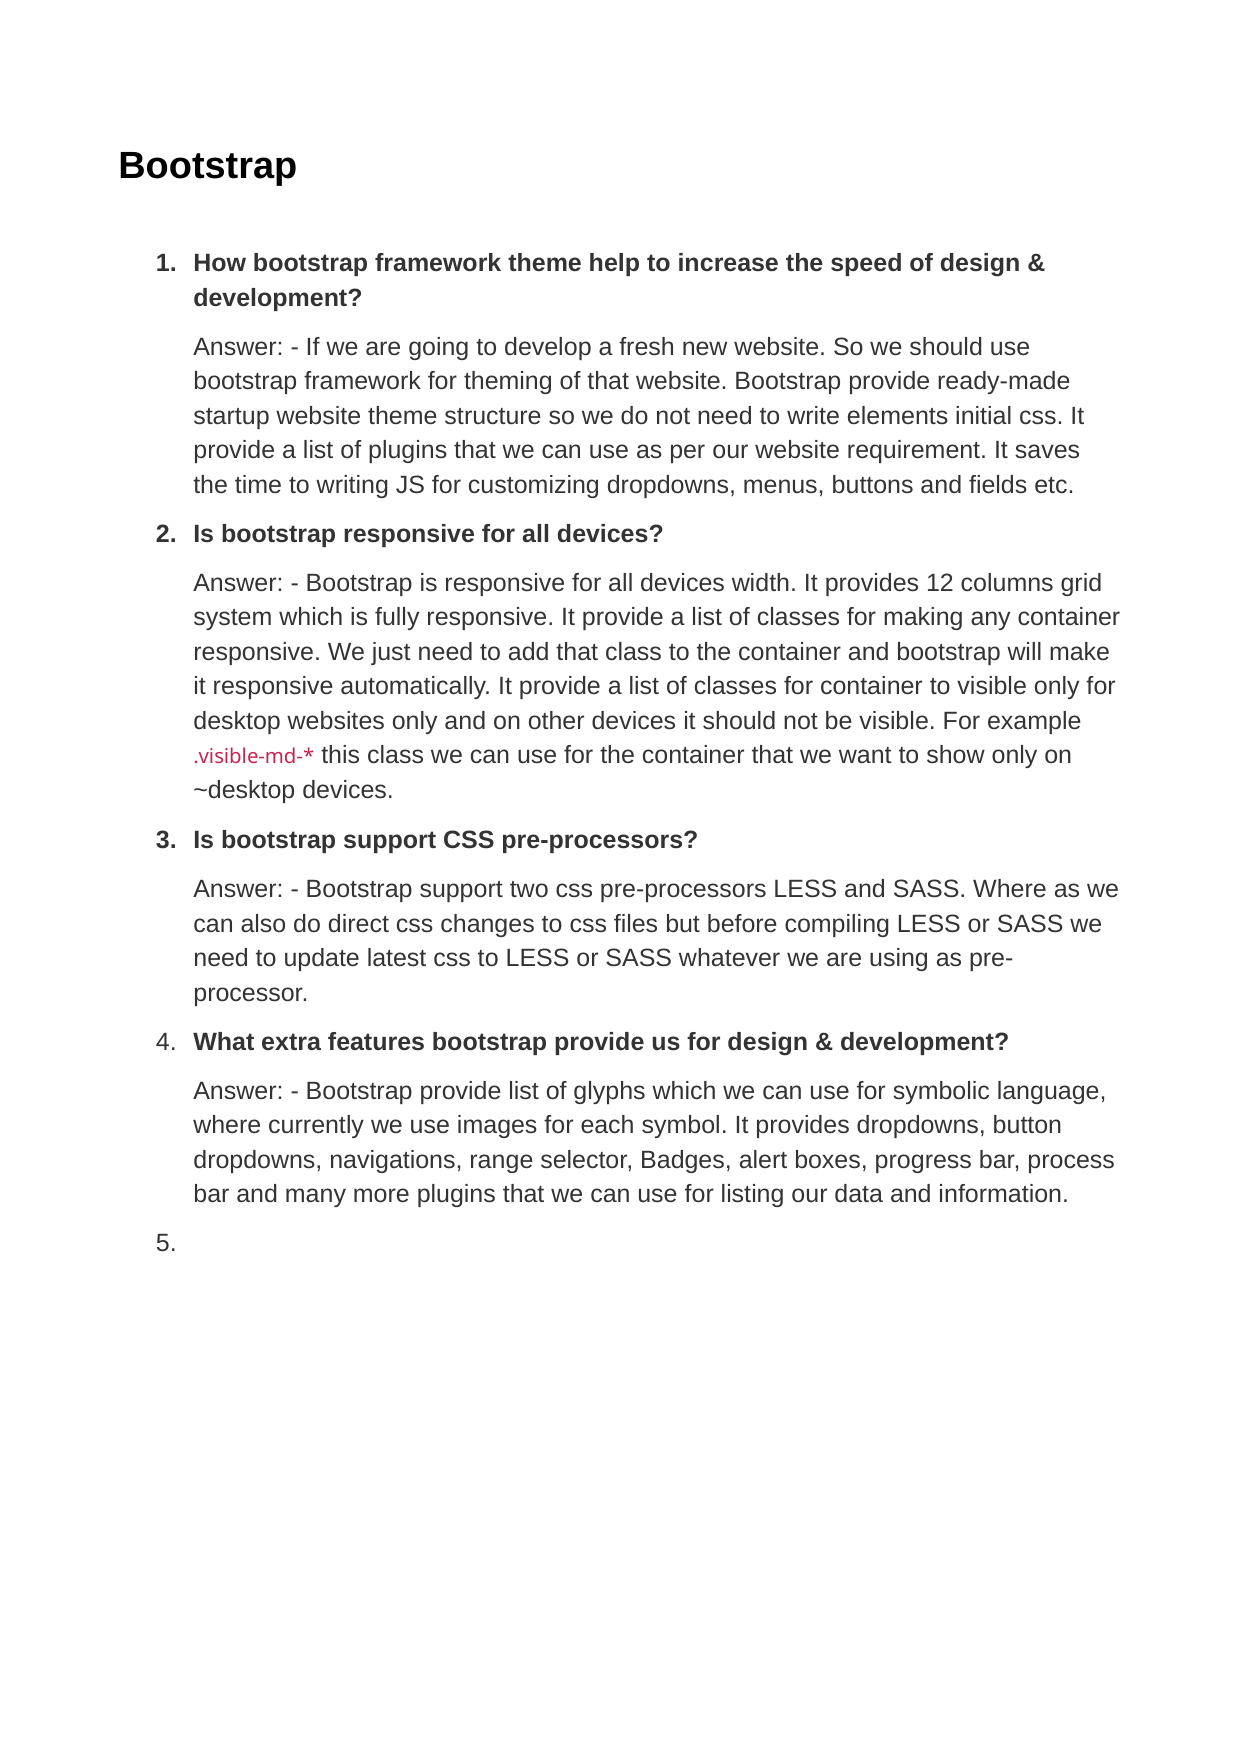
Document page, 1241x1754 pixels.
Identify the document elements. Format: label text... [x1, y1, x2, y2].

list Is bootstrap responsive for all devices? [156, 519, 1122, 548]
subtitle Bootstrap [118, 143, 1122, 187]
list Answer: - Bootstrap is responsive for all devices width. It provides 12 columns grid system which is fully responsive. It provide a list of classes for making any container responsive. We just need to add that class to the container and bootstrap will make it responsive automatically. It provide a list of classes for container to visible only for desktop websites only and on other devices it should not be visible. For example .visible-md-* this class we can use for the container that we want to show only on ~desktop devices. [156, 568, 1122, 805]
list Answer: - Bootstrap support two css pre-processors LESS and SASS. Where as we can also do direct css changes to css files but before compiling LESS or SASS we need to update latest css to LESS or SASS whatever we are using as pre-processor. [156, 874, 1122, 1006]
list Answer: - Bootstrap provide list of glyphs which we can use for symbolic language, where currently we use images for each symbol. It provides dropdowns, button dropdowns, navigations, range selector, Badges, alert boxes, progress bar, process bar and many more plugins that we can use for listing our data and information. [156, 1076, 1122, 1208]
list Answer: - If we are going to develop a fresh new website. So we should use bootstrap framework for theming of that website. Bootstrap provide ready-made startup website theme structure so we do not need to write elements initial css. It provide a list of plugins that we can use as per our website requirement. It saves the time to writing JS for customizing dropdowns, menus, buttons and fields etc. [156, 332, 1122, 498]
list Is bootstrap support CSS pre-processors? [156, 825, 1122, 854]
list How bootstrap framework theme help to increase the speed of design & development? [156, 248, 1122, 312]
list What extra features bootstrap provide us for design & development? [156, 1027, 1122, 1056]
